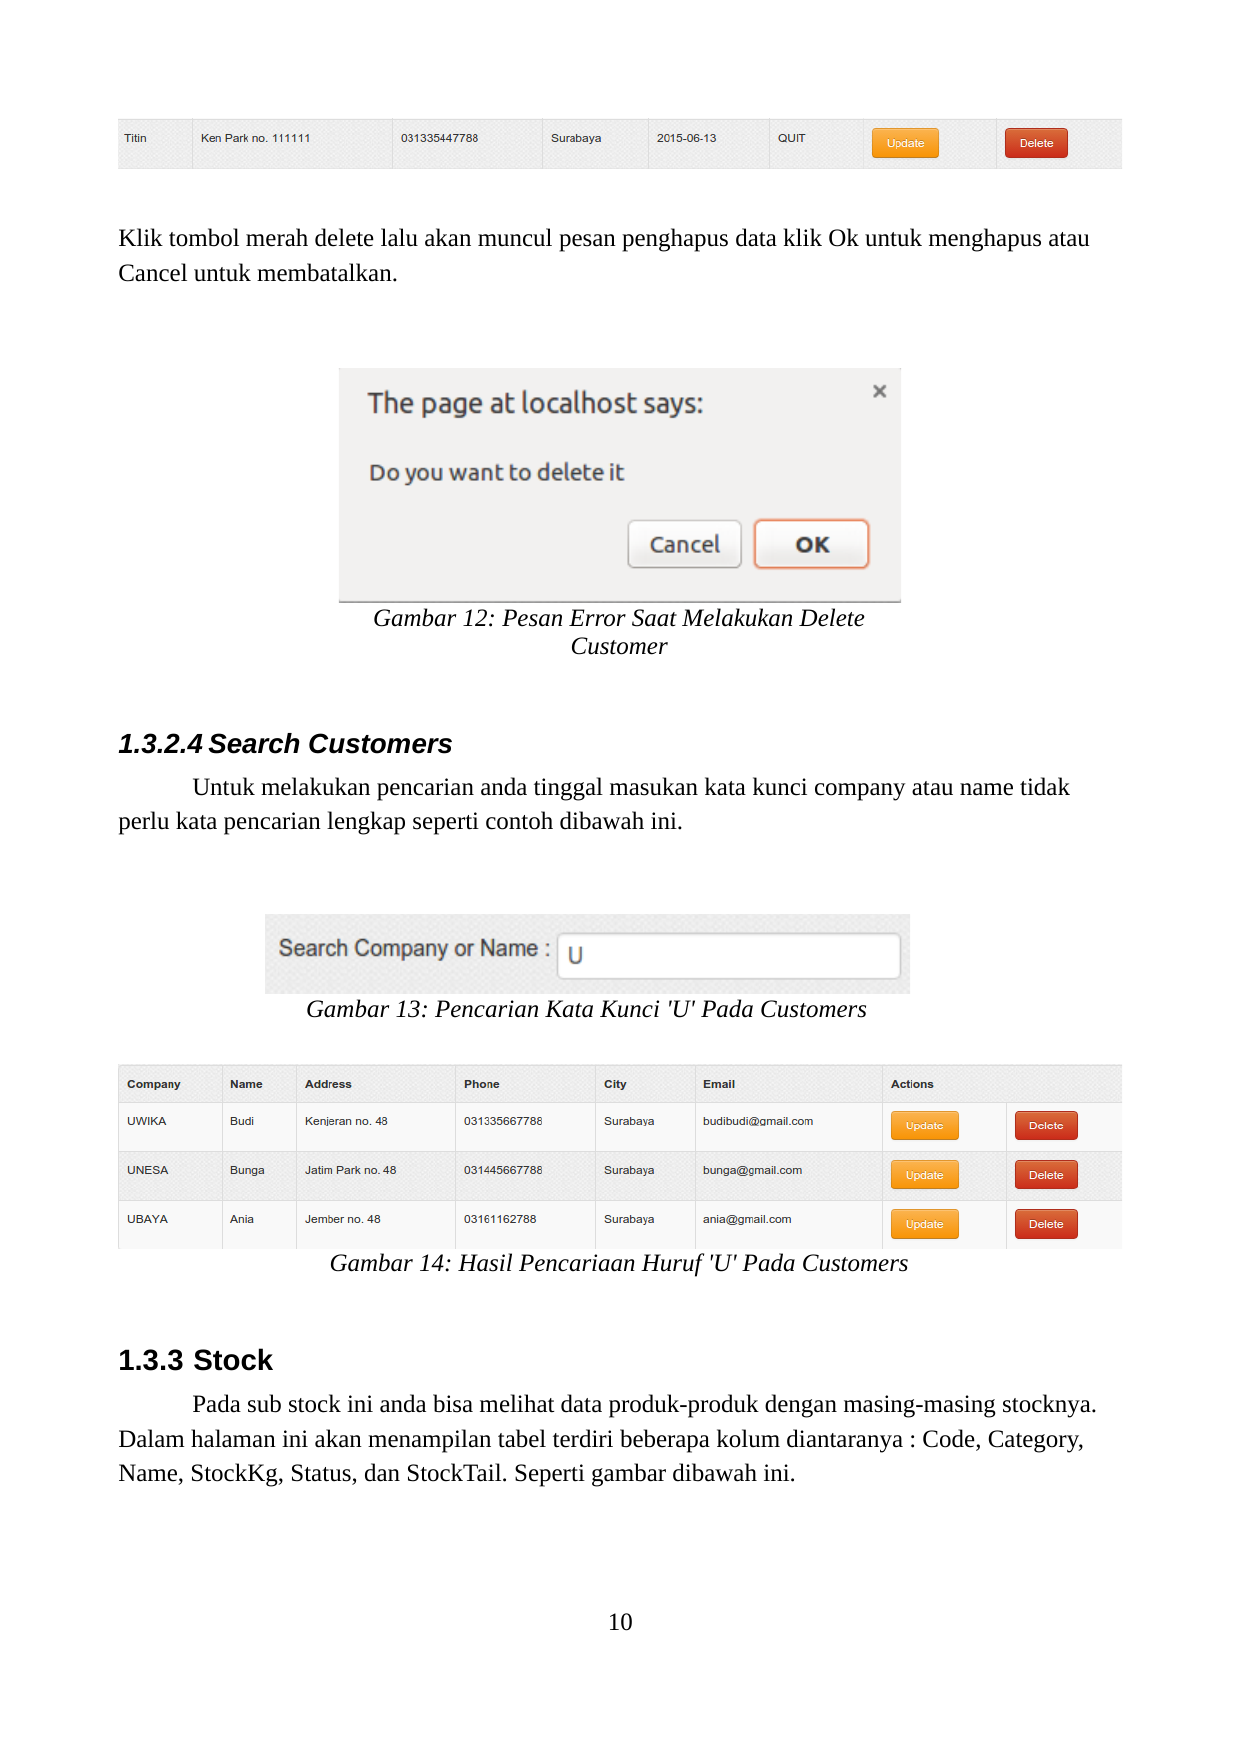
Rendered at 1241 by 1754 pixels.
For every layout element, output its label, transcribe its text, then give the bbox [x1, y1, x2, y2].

picture [265, 914, 911, 994]
text Pada sub stock ini anda bisa melihat data produk-produk dengan masing-masing stocknya. Dalam halaman ini akan menampilan tabel terdiri beberapa kolum diantaranya : Code, Category, Name, StockKg, Status, dan StockTail. Seperti gambar dibawah ini. [118, 1389, 1122, 1487]
subtitle Stock [118, 1343, 1122, 1377]
text Klik tombol merah delete lalu akan muncul pesan penghapus data klik Ok untuk menghapus atau Cancel untuk membatalkan. [118, 223, 1122, 286]
text Gambar 14: Hasil Pencariaan Huruf 'U' Pada Customers [118, 1249, 1122, 1277]
picture [118, 118, 1123, 169]
picture [338, 368, 902, 603]
text Untuk melakukan pencarian anda tinggal masukan kata kunci company atau name tidak perlu kata pencarian lengkap seperti contoh dibawah ini. [118, 772, 1122, 835]
subtitle Search Customers [118, 727, 1122, 759]
text Gambar 12: Pesan Error Saat Melakukan Delete Customer [339, 603, 901, 660]
text Gambar 13: Pencarian Kata Kunci 'U' Pada Customers [265, 994, 910, 1023]
picture [118, 1064, 1123, 1249]
